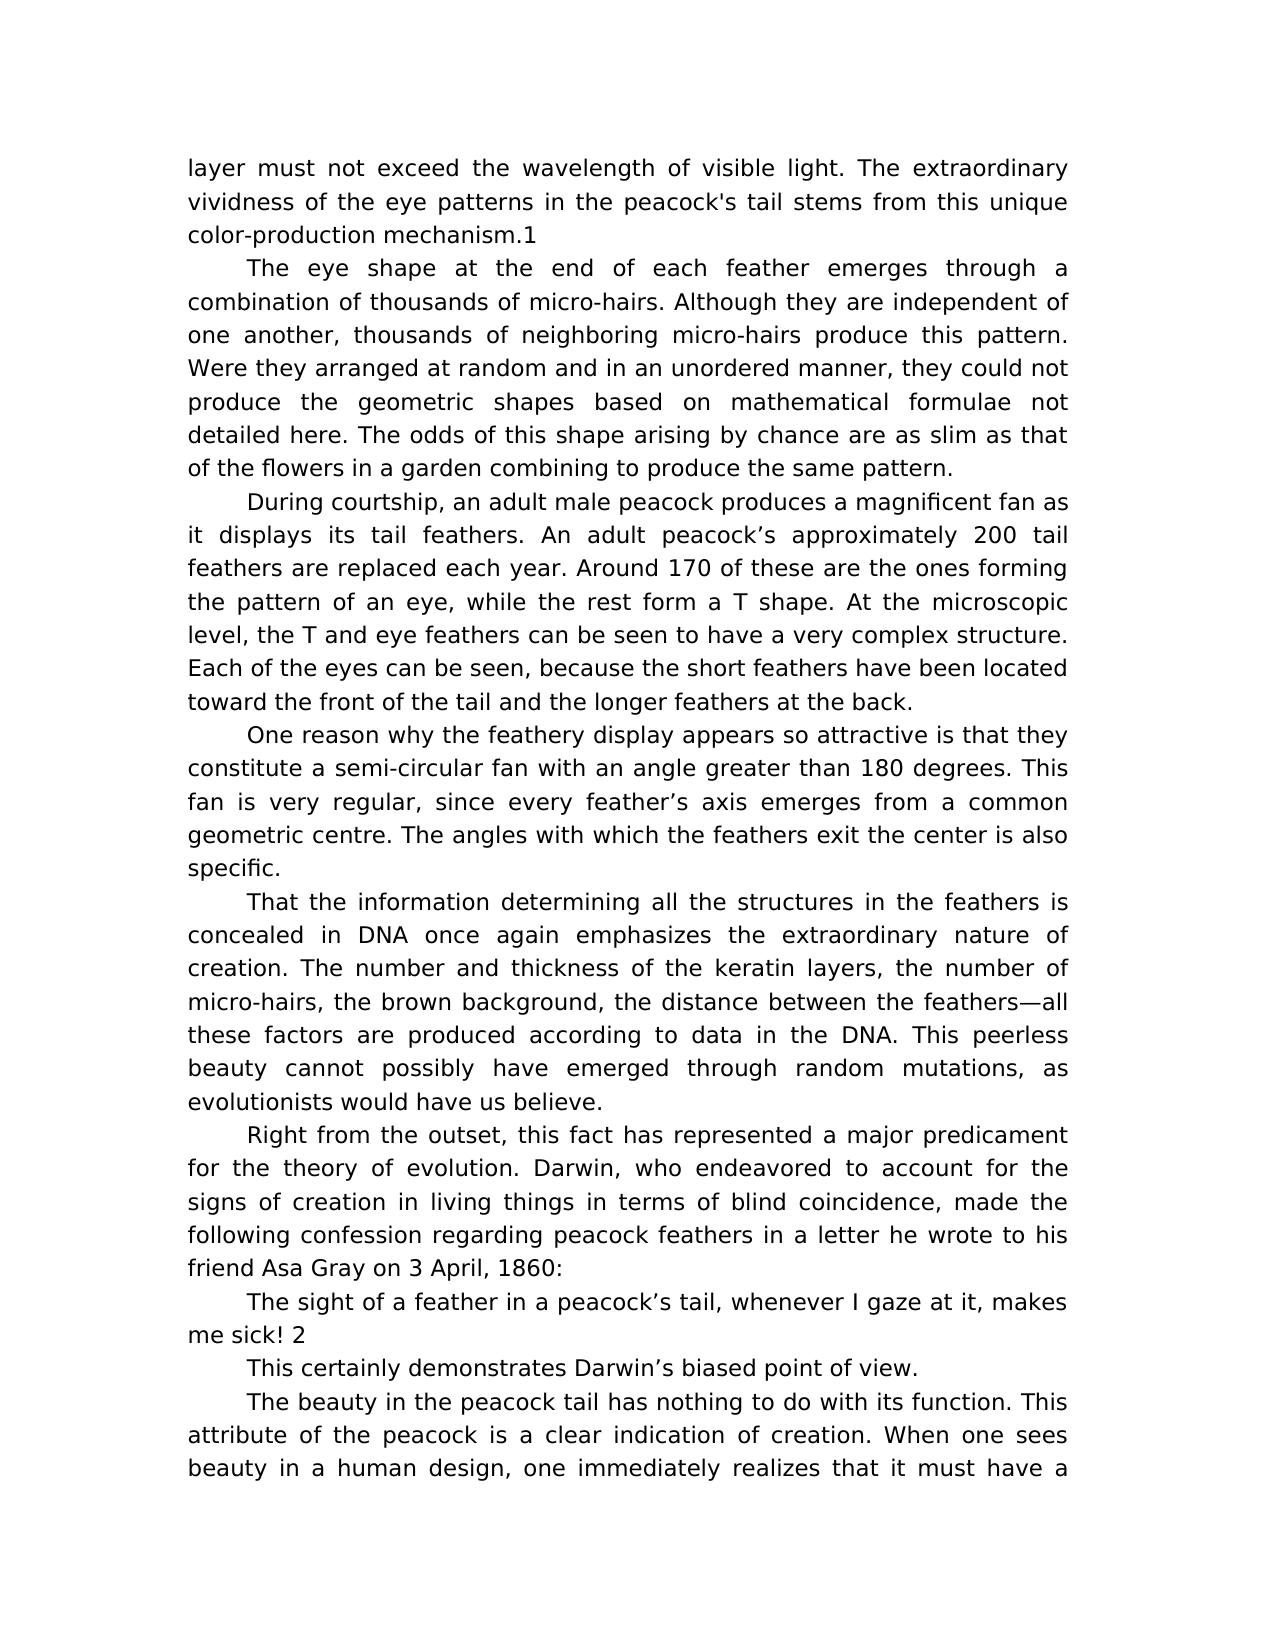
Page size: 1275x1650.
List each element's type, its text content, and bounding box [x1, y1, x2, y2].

text layer must not exceed the wavelength of visible light. The extraordinary vividness of the eye patterns in the peacock's tail stems from this unique color-production mechanism.1 [187, 150, 1070, 250]
text The sight of a feather in a peacock’s tail, whenever I gaze at it, makes me sick! 2 [187, 1283, 1070, 1350]
text This certainly demonstrates Darwin’s biased point of view. [187, 1350, 1070, 1383]
text Right from the outset, this fact has represented a major predicament for the theory of evolution. Darwin, who endeavored to account for the signs of creation in living things in terms of blind coincidence, made the following confession regarding peacock feathers in a letter he wrote to his friend Asa Gray on 3 April, 1860: [187, 1117, 1070, 1283]
text The beauty in the peacock tail has nothing to do with its function. This attribute of the peacock is a clear indication of creation. When one sees beauty in a human design, one immediately realizes that it must have a [187, 1383, 1070, 1483]
text During courtship, an adult male peacock produces a magnificent fan as it displays its tail feathers. An adult peacock’s approximately 200 tail feathers are replaced each year. Around 170 of these are the ones forming the pattern of an eye, while the rest form a T shape. At the microscopic level, the T and eye feathers can be seen to have a very complex structure. Each of the eyes can be seen, because the short feathers have been located toward the front of the tail and the longer feathers at the back. [187, 483, 1070, 717]
text One reason why the feathery display appears so attractive is that they constitute a semi-circular fan with an angle greater than 180 degrees. This fan is very regular, since every feather’s axis emerges from a common geometric centre. The angles with which the feathers exit the center is also specific. [187, 717, 1070, 883]
text That the information determining all the structures in the feathers is concealed in DNA once again emphasizes the extraordinary nature of creation. The number and thickness of the keratin layers, the number of micro-hairs, the brown background, the distance between the feathers—all these factors are produced according to data in the DNA. This peerless beauty cannot possibly have emerged through random mutations, as evolutionists would have us believe. [187, 883, 1070, 1117]
text The eye shape at the end of each feather emerges through a combination of thousands of micro-hairs. Although they are independent of one another, thousands of neighboring micro-hairs produce this pattern. Were they arranged at random and in an unordered manner, they could not produce the geometric shapes based on mathematical formulae not detailed here. The odds of this shape arising by chance are as slim as that of the flowers in a garden combining to produce the same pattern. [187, 250, 1070, 483]
